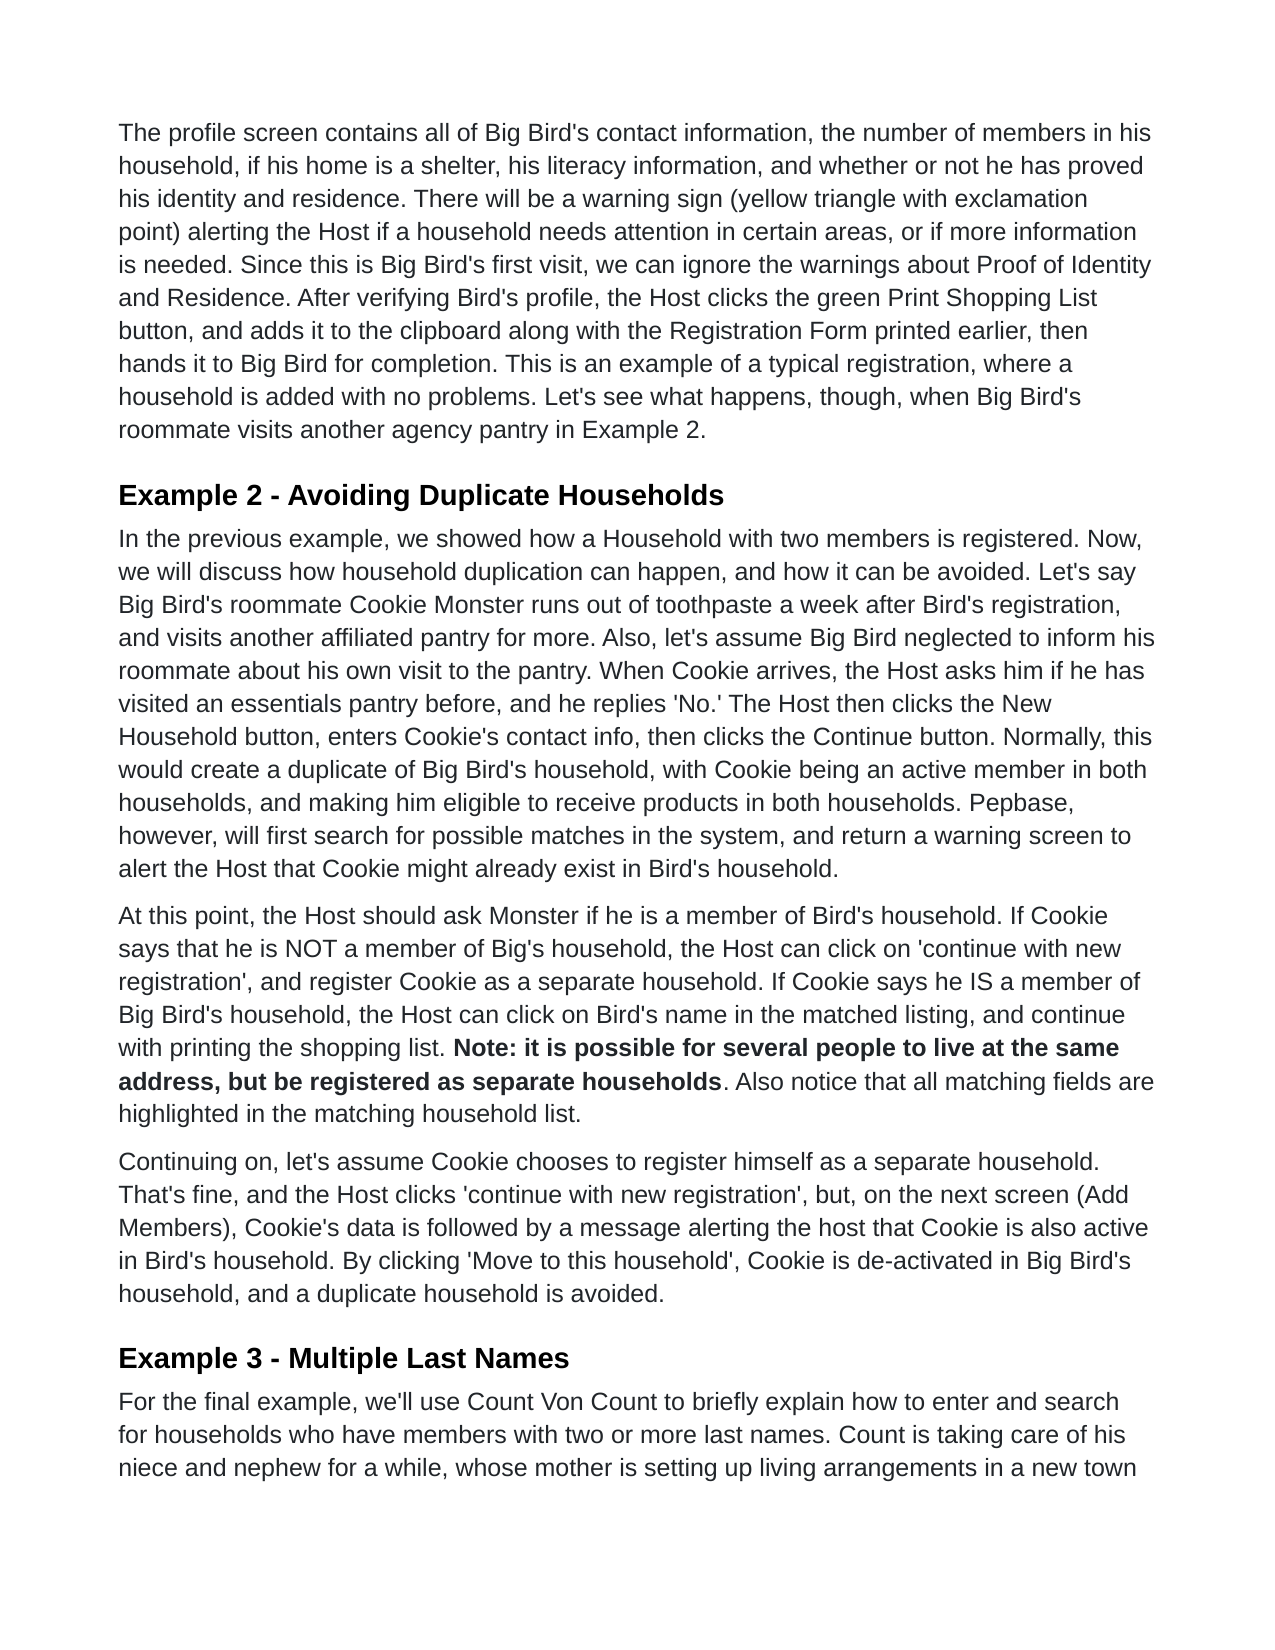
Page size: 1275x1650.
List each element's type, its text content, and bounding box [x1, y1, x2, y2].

text For the final example, we'll use Count Von Count to briefly explain how to enter and search for households who have members with two or more last names. Count is taking care of his niece and nephew for a while, whose mother is setting up living arrangements in a new town [118, 1387, 1157, 1482]
text At this point, the Host should ask Monster if he is a member of Bird's household. If Cookie says that he is NOT a member of Big's household, the Host can click on 'continue with new registration', and register Cookie as a separate household. If Cookie says he IS a member of Big Bird's household, the Host can click on Bird's name in the matched listing, and continue with printing the shopping list. Note: it is possible for several people to live at the same address, but be registered as separate households. Also notice that all matching fields are highlighted in the matching household list. [118, 901, 1157, 1128]
text In the previous example, we showed how a Household with two members is registered. Now, we will discuss how household duplication can happen, and how it can be avoided. Let's say Big Bird's roommate Cookie Monster runs out of toothpaste a week after Bird's registration, and visits another affiliated pantry for more. Also, let's assume Big Bird neglected to inform his roommate about his own visit to the pantry. When Cookie arrives, the Host asks him if he has visited an essentials pantry before, and he replies 'No.' The Host then clicks the New Household button, enters Cookie's contact info, then clicks the Continue button. Normally, this would create a duplicate of Big Bird's household, with Cookie being an active member in both households, and making him eligible to receive products in both households. Pepbase, however, will first search for possible matches in the system, and return a warning screen to alert the Host that Cookie might already exist in Bird's household. [118, 523, 1157, 882]
text Continuing on, let's assume Cookie chooses to register himself as a separate household. That's fine, and the Host clicks 'continue with new registration', but, on the next screen (Add Members), Cookie's data is followed by a message alerting the host that Cookie is also active in Bird's household. By clicking 'Move to this household', Cookie is de-activated in Big Bird's household, and a duplicate household is avoided. [118, 1147, 1157, 1308]
text The profile screen contains all of Big Bird's contact information, the number of members in his household, if his home is a shelter, his literacy information, and whether or not he has proved his identity and residence. There will be a warning sign (yellow triangle with exclamation point) alerting the Host if a household needs attention in certain areas, or if more information is needed. Since this is Big Bird's first visit, we can ignore the warnings about Proof of Identity and Residence. After verifying Bird's profile, the Host clicks the green Print Shopping List button, and adds it to the clipboard along with the Registration Form printed earlier, then hands it to Big Bird for completion. This is an example of a typical registration, where a household is added with no problems. Let's see what happens, though, when Big Bird's roommate visits another agency pantry in Example 2. [118, 118, 1157, 444]
subtitle Example 2 - Avoiding Duplicate Households [118, 477, 1157, 511]
subtitle Example 3 - Multiple Last Names [118, 1341, 1157, 1375]
